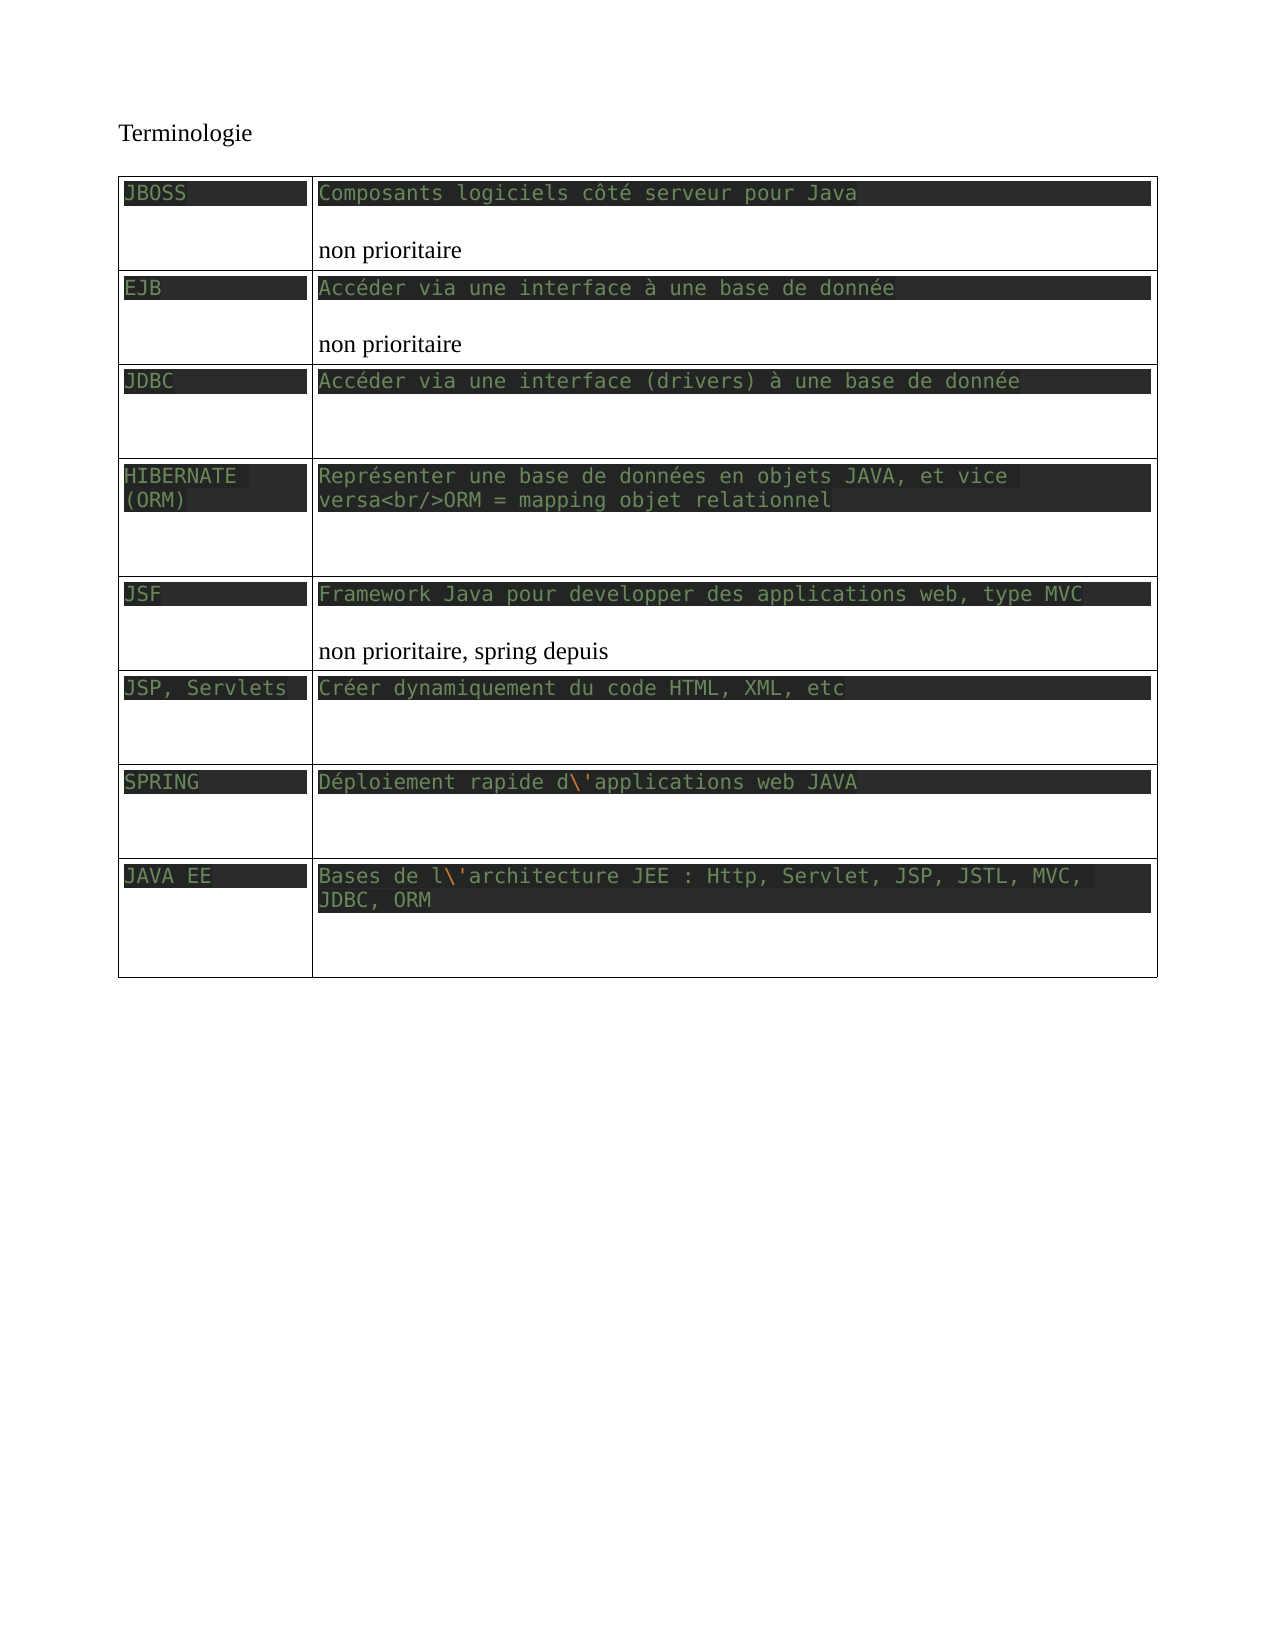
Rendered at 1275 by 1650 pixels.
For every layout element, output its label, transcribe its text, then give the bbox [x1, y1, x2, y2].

table_cell JSP, Servlets [119, 671, 312, 764]
table_cell HIBERNATE (ORM) [119, 459, 312, 576]
table_cell SPRING [119, 765, 312, 858]
table_cell Bases de l\'architecture JEE : Http, Servlet, JSP, JSTL, MVC, JDBC, ORM [313, 859, 1157, 977]
table_cell Accéder via une interface à une base de donnée non prioritaire [313, 271, 1157, 364]
table_cell JAVA EE [119, 859, 312, 977]
table_cell EJB [119, 271, 312, 364]
table_cell JSF [119, 577, 312, 670]
table_cell JDBC [119, 365, 312, 458]
table_header Composants logiciels côté serveur pour Java non prioritaire [313, 177, 1157, 270]
table_cell Accéder via une interface (drivers) à une base de donnée [313, 365, 1157, 458]
table_cell Créer dynamiquement du code HTML, XML, etc [313, 671, 1157, 764]
text Terminologie [118, 118, 1157, 147]
table_cell Framework Java pour developper des applications web, type MVC non prioritaire, spring depuis [313, 577, 1157, 670]
table_cell Déploiement rapide d\'applications web JAVA [313, 765, 1157, 858]
table_cell Représenter une base de données en objets JAVA, et vice versa<br/>ORM = mapping objet relationnel [313, 459, 1157, 576]
table_header JBOSS [119, 177, 312, 270]
